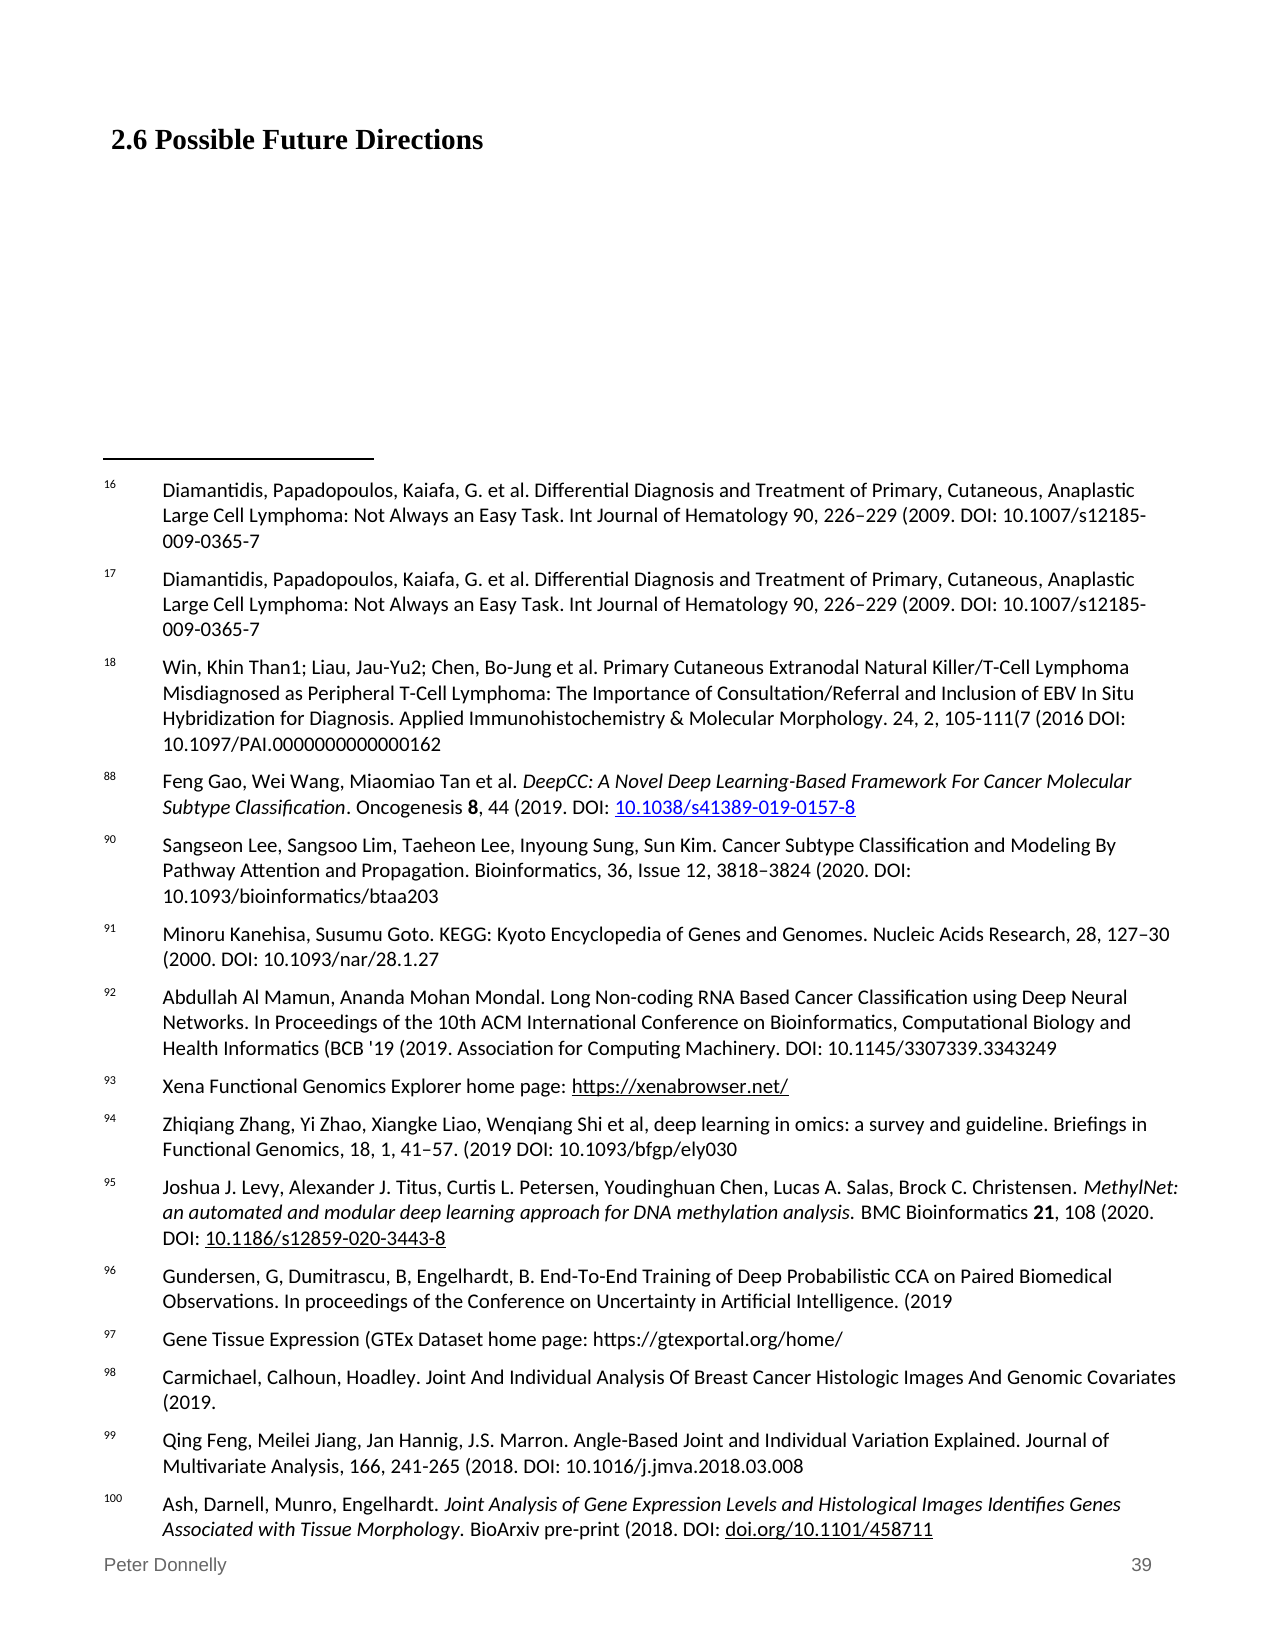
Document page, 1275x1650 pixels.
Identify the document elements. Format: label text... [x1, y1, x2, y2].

text Minoru Kanehisa, Susumu Goto. KEGG: Kyoto Encyclopedia of Genes and Genomes. Nucleic Acids Research, 28, 127–30 (2000. DOI: 10.1093/nar/28.1.27 [103, 921, 1181, 972]
text Diamantidis, Papadopoulos, Kaiafa, G. et al. Differential Diagnosis and Treatment of Primary, Cutaneous, Anaplastic Large Cell Lymphoma: Not Always an Easy Task. Int Journal of Hematology 90, 226–229 (2009. DOI: 10.1007/s12185-009-0365-7 [103, 477, 1181, 553]
text Qing Feng, Meilei Jiang, Jan Hannig, J.S. Marron. Angle-Based Joint and Individual Variation Explained. Journal of Multivariate Analysis, 166, 241-265 (2018. DOI: 10.1016/j.jmva.2018.03.008 [103, 1427, 1181, 1478]
text Ash, Darnell, Munro, Engelhardt. Joint Analysis of Gene Expression Levels and Histological Images Identifies Genes Associated with Tissue Morphology. BioArxiv pre-print (2018. DOI: doi.org/10.1101/458711 [103, 1491, 1181, 1542]
text Gundersen, G, Dumitrascu, B, Engelhardt, B. End-To-End Training of Deep Probabilistic CCA on Paired Biomedical Observations. In proceedings of the Conference on Uncertainty in Artificial Intelligence. (2019 [103, 1263, 1181, 1314]
text Joshua J. Levy, Alexander J. Titus, Curtis L. Petersen, Youdinghuan Chen, Lucas A. Salas, Brock C. Christensen. MethylNet: an automated and modular deep learning approach for DNA methylation analysis. BMC Bioinformatics 21, 108 (2020. DOI: 10.1186/s12859-020-3443-8 [103, 1174, 1181, 1250]
text Xena Functional Genomics Explorer home page: https://xenabrowser.net/ [103, 1073, 1181, 1098]
text Carmichael, Calhoun, Hoadley. Joint And Individual Analysis Of Breast Cancer Histologic Images And Genomic Covariates (2019. [103, 1364, 1181, 1415]
text Feng Gao, Wei Wang, Miaomiao Tan et al. DeepCC: A Novel Deep Learning-Based Framework For Cancer Molecular Subtype Classification. Oncogenesis 8, 44 (2019. DOI: 10.1038/s41389-019-0157-8 [103, 769, 1181, 819]
text Abdullah Al Mamun, Ananda Mohan Mondal. Long Non-coding RNA Based Cancer Classification using Deep Neural Networks. In Proceedings of the 10th ACM International Conference on Bioinformatics, Computational Biology and Health Informatics (BCB '19 (2019. Association for Computing Machinery. DOI: 10.1145/3307339.3343249 [103, 984, 1181, 1060]
text Win, Khin Than1; Liau, Jau-Yu2; Chen, Bo-Jung et al. Primary Cutaneous Extranodal Natural Killer/T-Cell Lymphoma Misdiagnosed as Peripheral T-Cell Lymphoma: The Importance of Consultation/Referral and Inclusion of EBV In Situ Hybridization for Diagnosis. Applied Immunohistochemistry & Molecular Morphology. 24, 2, 105-111(7 (2016 DOI: 10.1097/PAI.0000000000000162 [103, 654, 1181, 756]
text Sangseon Lee, Sangsoo Lim, Taeheon Lee, Inyoung Sung, Sun Kim. Cancer Subtype Classification and Modeling By Pathway Attention and Propagation. Bioinformatics, 36, Issue 12, 3818–3824 (2020. DOI: 10.1093/bioinformatics/btaa203 [103, 832, 1181, 908]
text Gene Tissue Expression (GTEx Dataset home page: https://gtexportal.org/home/ [103, 1326, 1181, 1352]
subtitle Possible Future Directions [103, 122, 1181, 155]
text Zhiqiang Zhang, Yi Zhao, Xiangke Liao, Wenqiang Shi et al, deep learning in omics: a survey and guideline. Briefings in Functional Genomics, 18, 1, 41–57. (2019 DOI: 10.1093/bfgp/ely030 [103, 1111, 1181, 1162]
text Diamantidis, Papadopoulos, Kaiafa, G. et al. Differential Diagnosis and Treatment of Primary, Cutaneous, Anaplastic Large Cell Lymphoma: Not Always an Easy Task. Int Journal of Hematology 90, 226–229 (2009. DOI: 10.1007/s12185-009-0365-7 [103, 566, 1181, 642]
